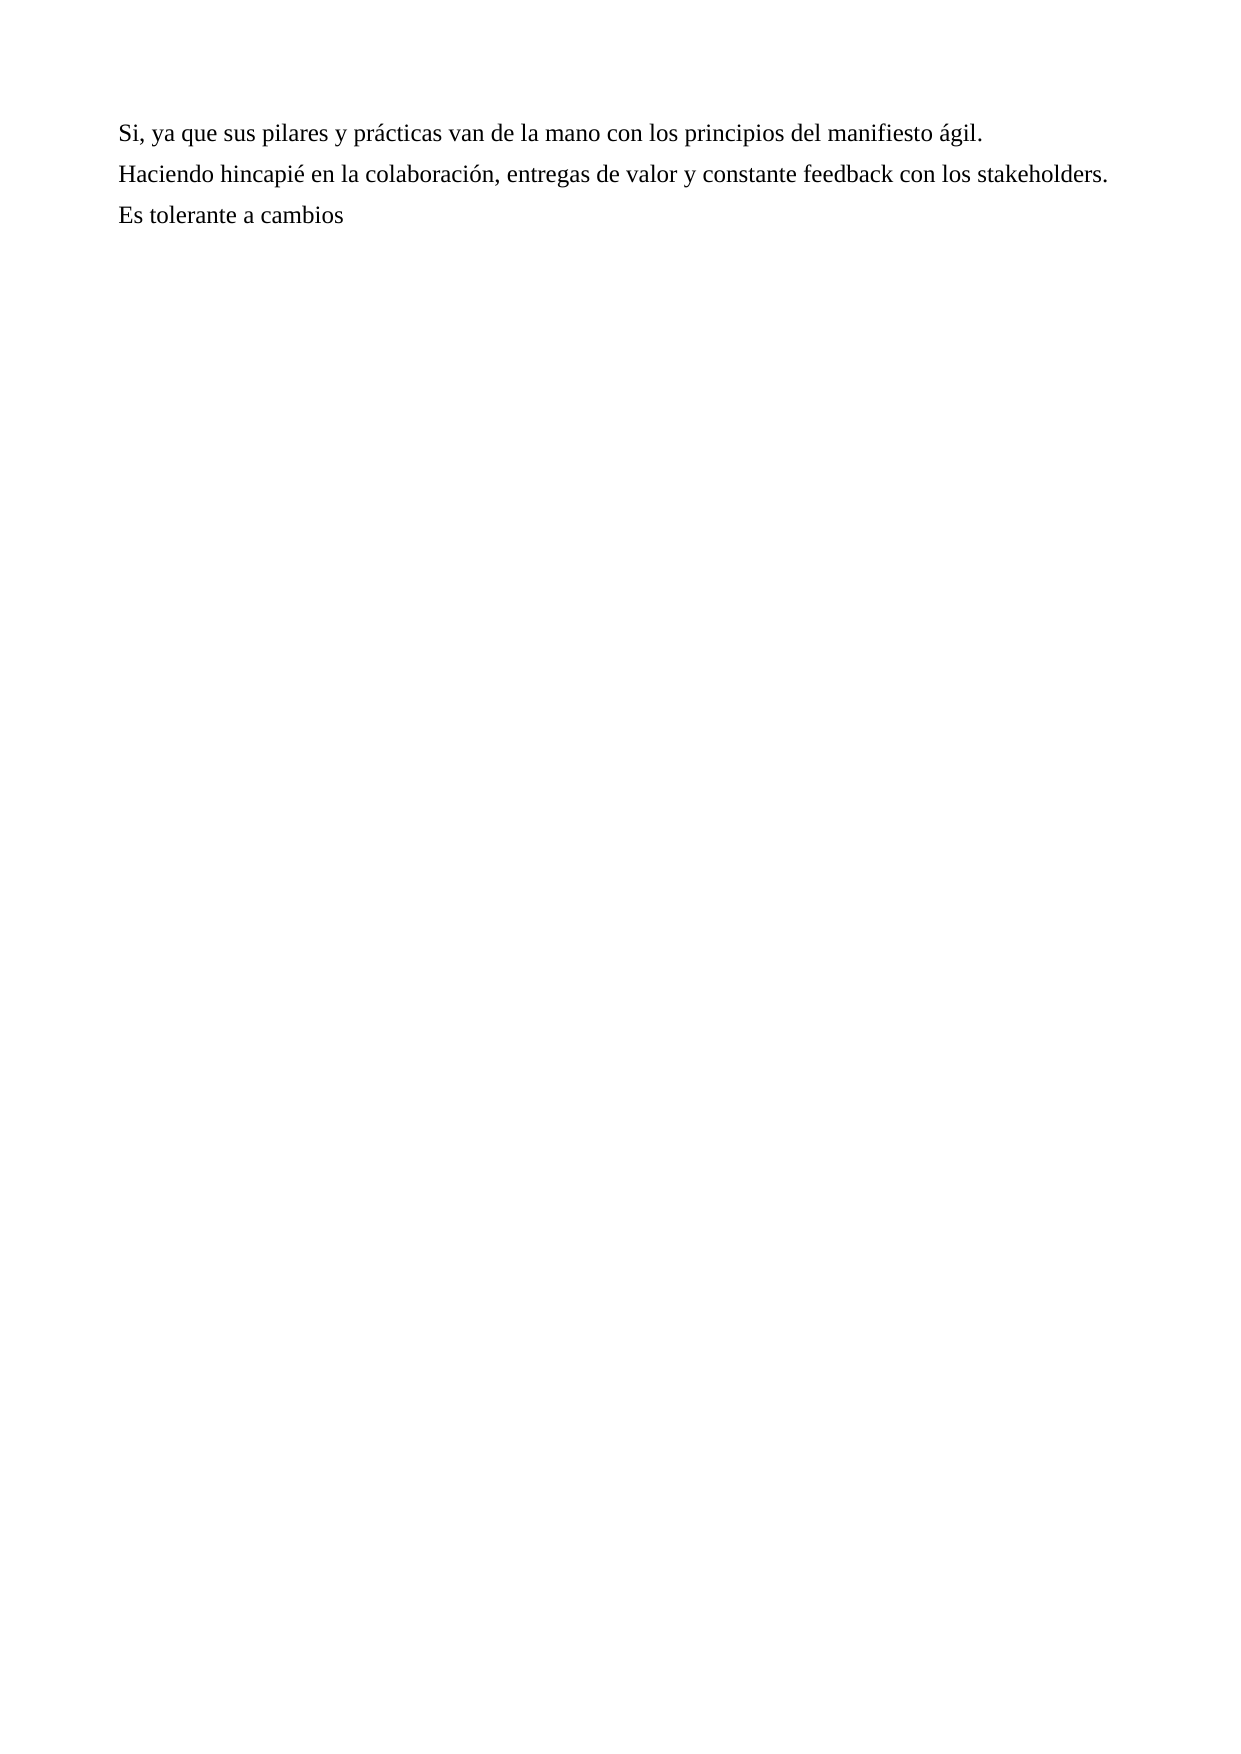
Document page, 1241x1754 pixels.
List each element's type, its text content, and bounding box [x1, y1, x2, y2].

text Si, ya que sus pilares y prácticas van de la mano con los principios del manifiesto ágil. [118, 118, 1122, 147]
text Haciendo hincapié en la colaboración, entregas de valor y constante feedback con los stakeholders. [118, 159, 1122, 188]
text Es tolerante a cambios [118, 201, 1122, 229]
